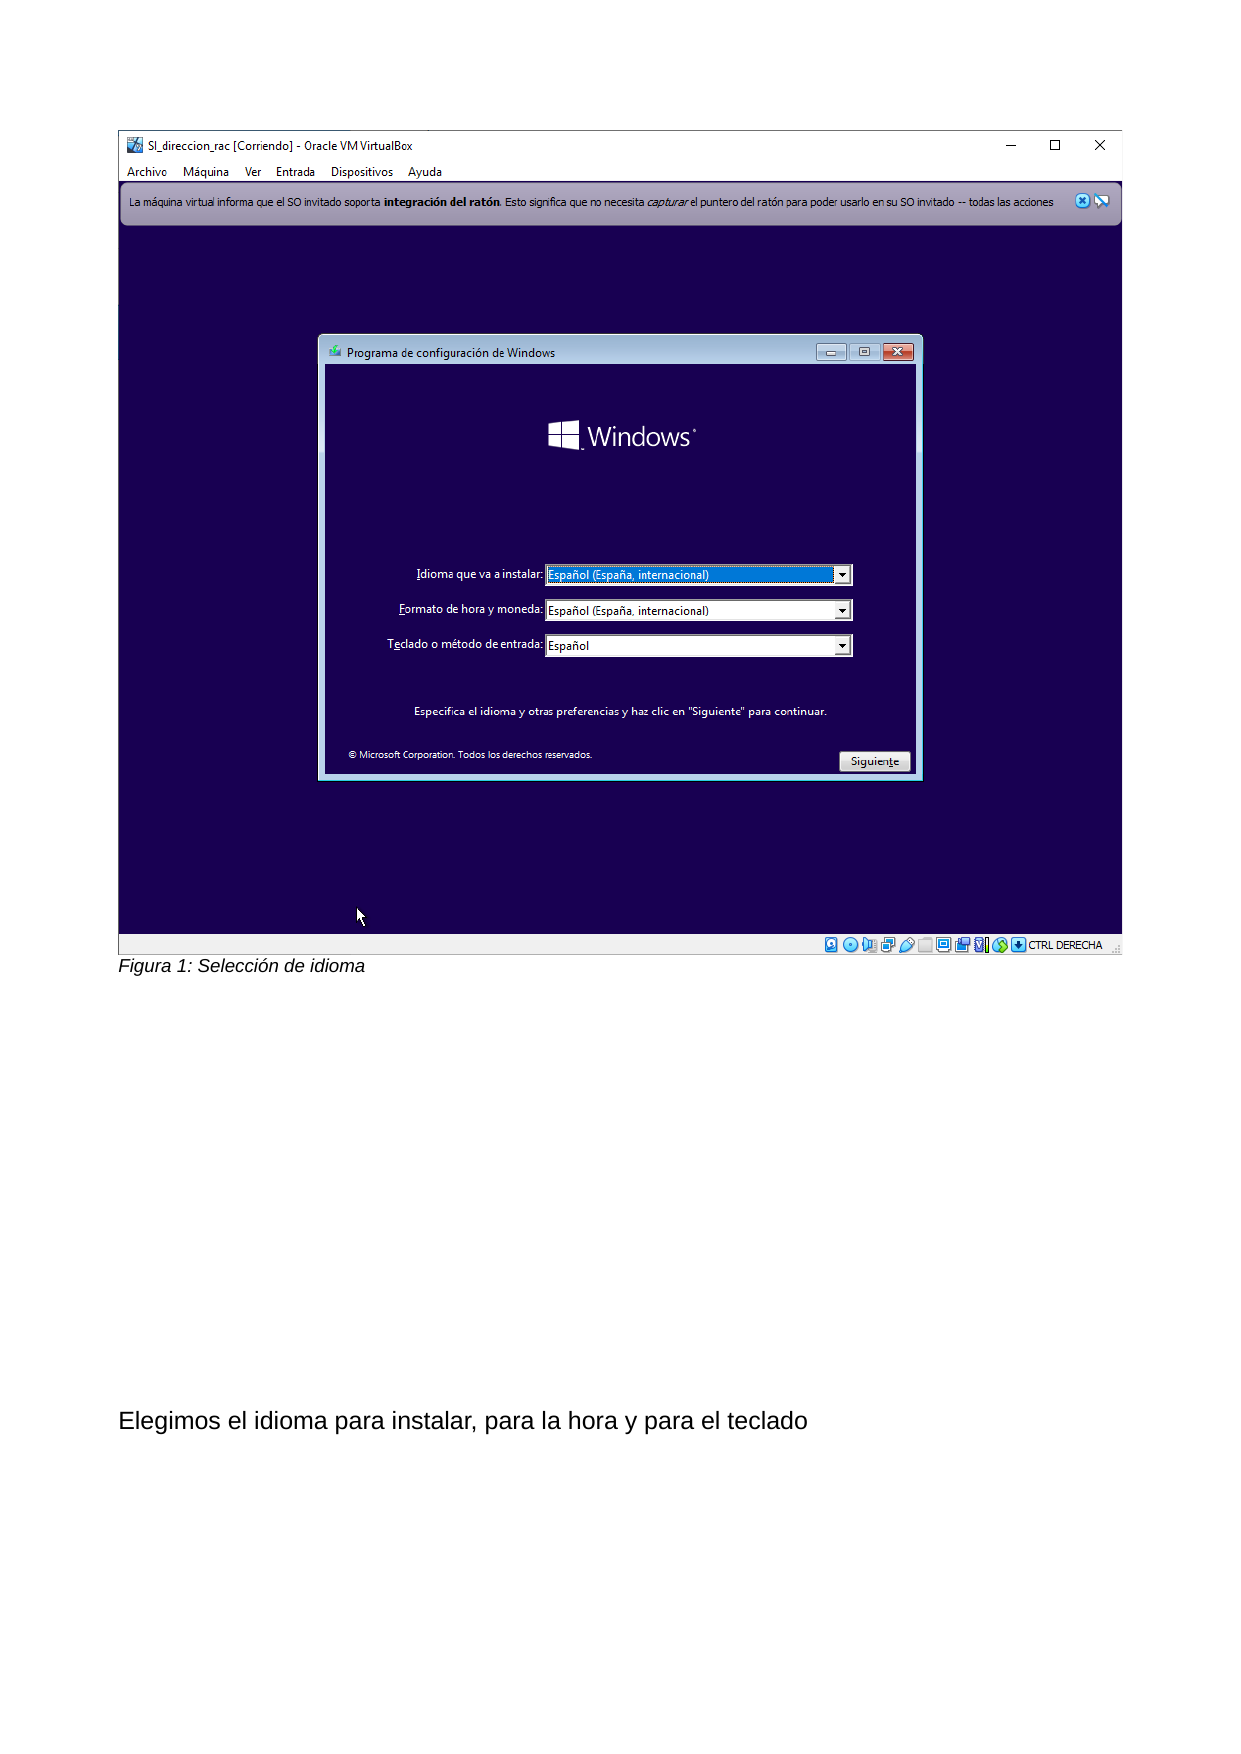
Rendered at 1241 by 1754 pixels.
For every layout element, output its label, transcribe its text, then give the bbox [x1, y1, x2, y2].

text Elegimos el idioma para instalar, para la hora y para el teclado [118, 976, 1122, 1434]
text Figura 1: Selección de idioma [118, 955, 1122, 976]
text [118, 118, 1122, 130]
picture [118, 130, 1123, 955]
